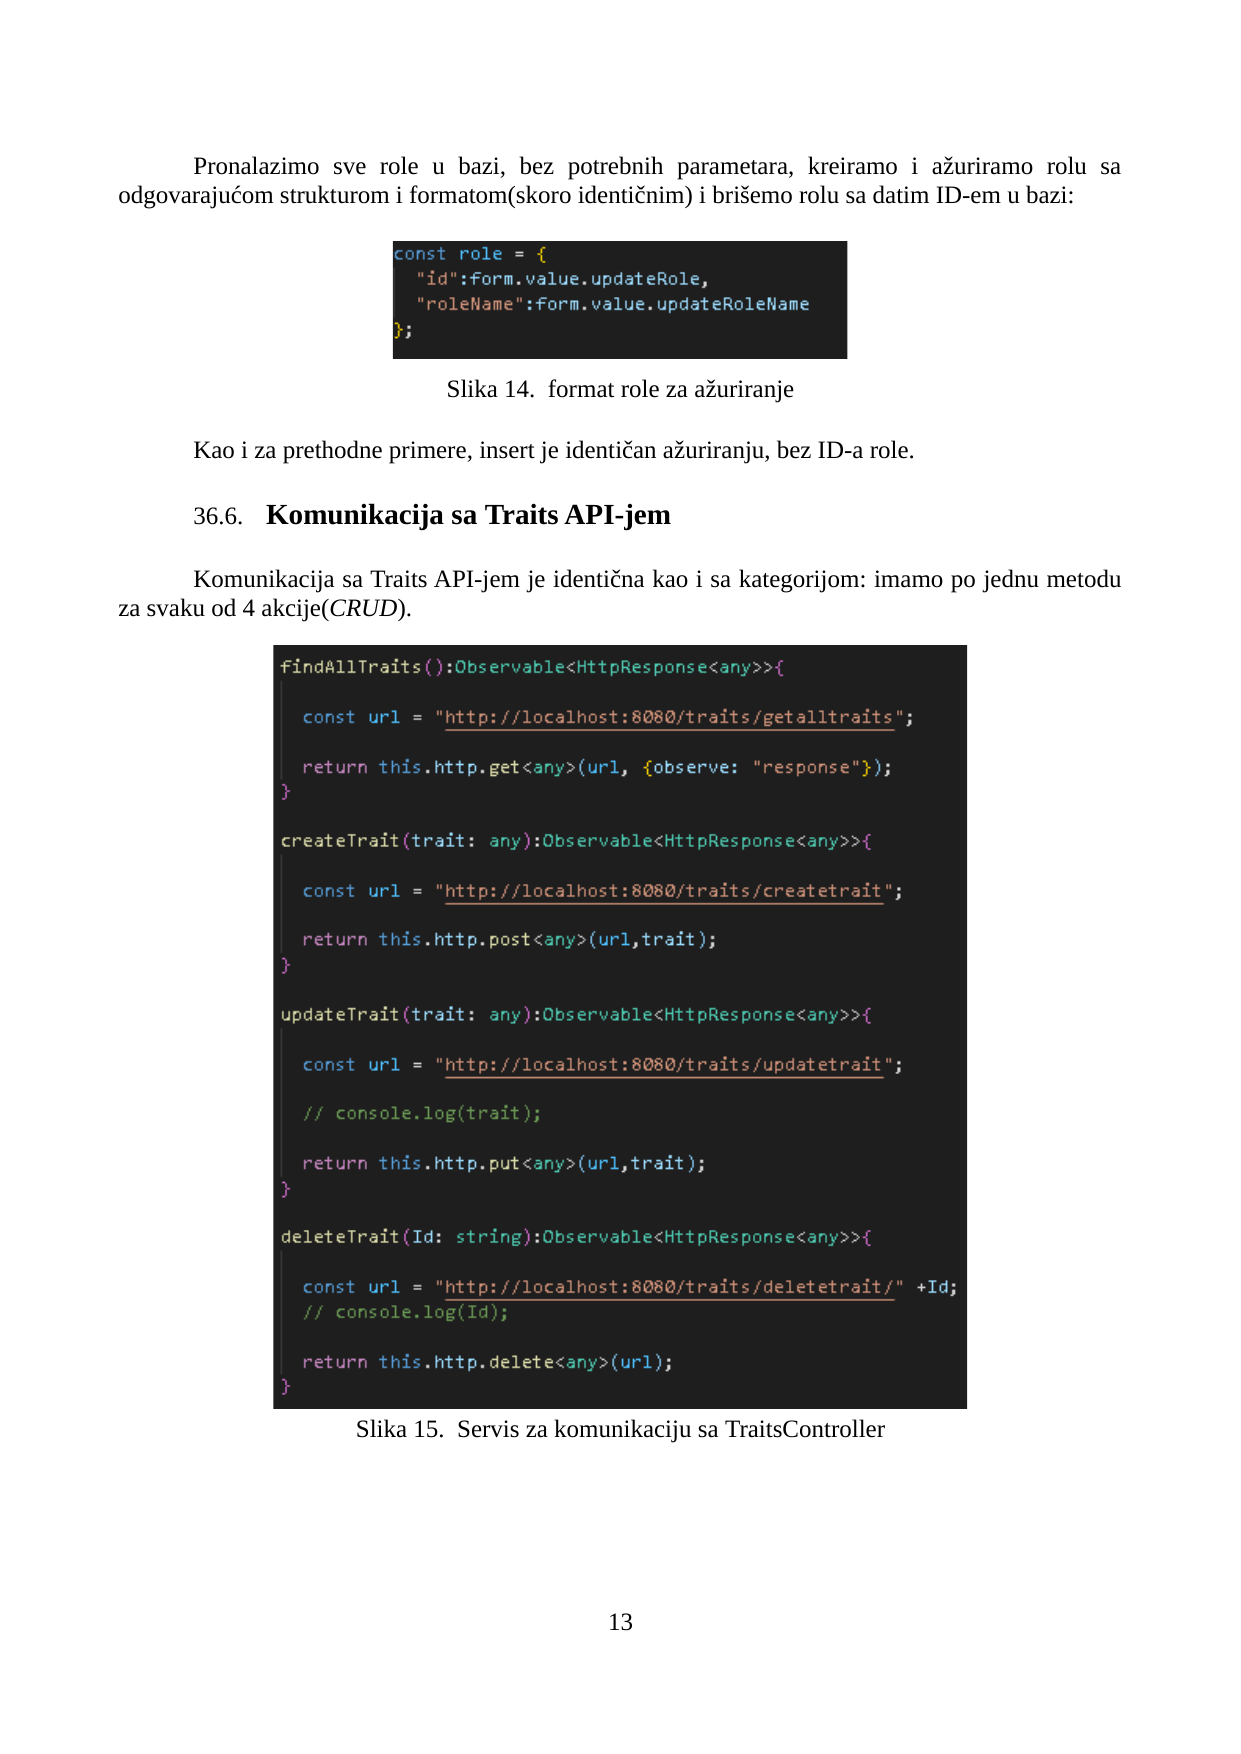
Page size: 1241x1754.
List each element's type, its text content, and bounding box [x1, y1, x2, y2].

picture [392, 241, 848, 359]
text Komunikacija sa Traits API-jem je identična kao i sa kategorijom: imamo po jednu metodu za svaku od 4 akcije(CRUD). [118, 564, 1122, 621]
text Slika 14. format role za ažuriranje [118, 374, 1122, 402]
text Kao i za prethodne primere, insert je identičan ažuriranju, bez ID-a role. [118, 436, 1122, 464]
subtitle Komunikacija sa Traits API-jem [118, 497, 1122, 531]
picture [273, 645, 968, 1409]
text Pronalazimo sve role u bazi, bez potrebnih parametara, kreiramo i ažuriramo rolu sa odgovarajućom strukturom i formatom(skoro identičnim) i brišemo rolu sa datim ID-em u bazi: [118, 151, 1122, 209]
text Slika 15. Servis za komunikaciju sa TraitsController [118, 1414, 1122, 1443]
